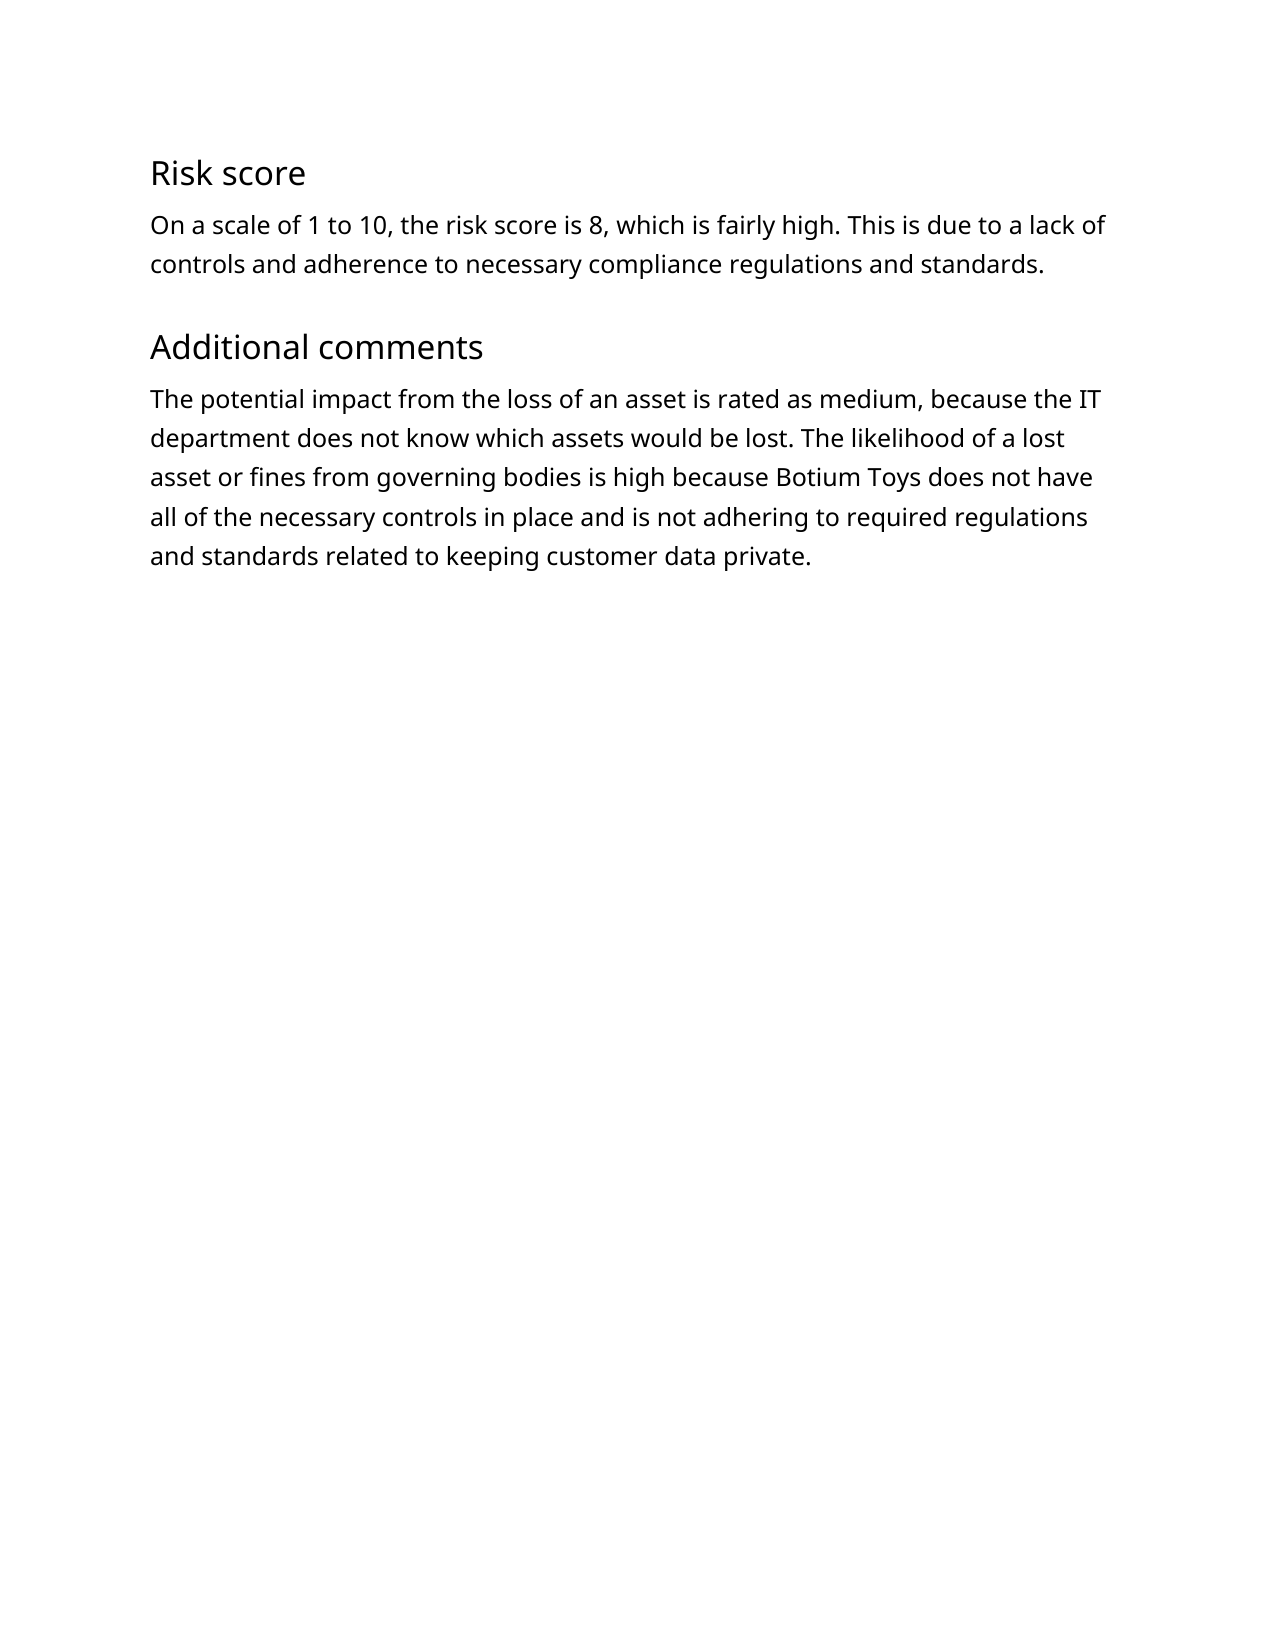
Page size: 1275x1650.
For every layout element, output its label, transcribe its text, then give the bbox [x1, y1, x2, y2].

text On a scale of 1 to 10, the risk score is 8, which is fairly high. This is due to a lack of controls and adherence to necessary compliance regulations and standards. [150, 208, 1125, 281]
subtitle Risk score [150, 150, 1125, 195]
subtitle Additional comments [150, 324, 1125, 369]
text The potential impact from the loss of an asset is rated as medium, because the IT department does not know which assets would be lost. The likelihood of a lost asset or fines from governing bodies is high because Botium Toys does not have all of the necessary controls in place and is not adhering to required regulations and standards related to keeping customer data private. [150, 382, 1125, 572]
